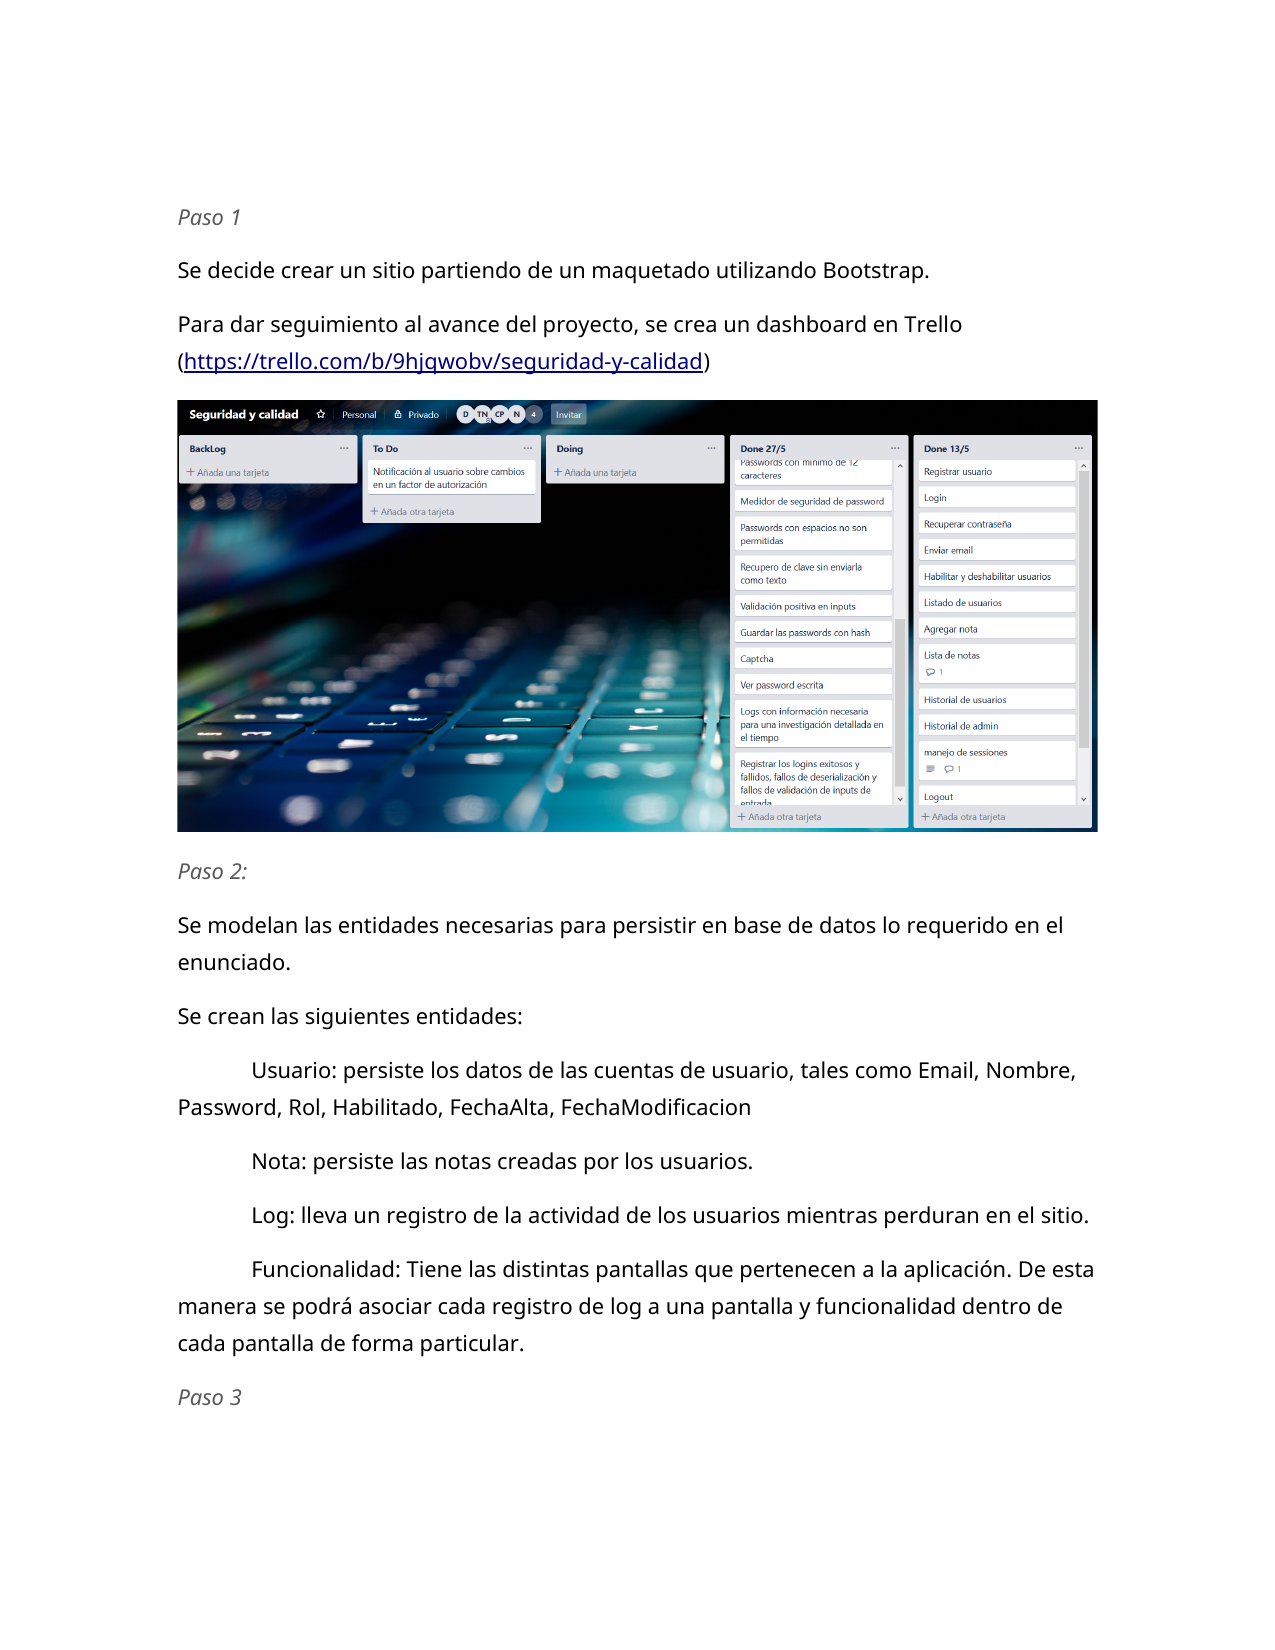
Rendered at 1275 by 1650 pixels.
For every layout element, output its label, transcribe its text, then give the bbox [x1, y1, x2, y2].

text Se crean las siguientes entidades: [177, 1001, 1098, 1031]
text Paso 1 [177, 201, 1098, 231]
text Paso 2: [177, 856, 1098, 886]
text Se decide crear un sitio partiendo de un maquetado utilizando Bootstrap. [177, 255, 1098, 285]
text Usuario: persiste los datos de las cuentas de usuario, tales como Email, Nombre, Password, Rol, Habilitado, FechaAlta, FechaModificacion [177, 1055, 1098, 1122]
text Nota: persiste las notas creadas por los usuarios. [177, 1146, 1098, 1176]
text Para dar seguimiento al avance del proyecto, se crea un dashboard en Trello (https://trello.com/b/9hjqwobv/seguridad-y-calidad) [177, 309, 1098, 376]
text Log: lleva un registro de la actividad de los usuarios mientras perduran en el sitio. [177, 1200, 1098, 1229]
text Se modelan las entidades necesarias para persistir en base de datos lo requerido en el enunciado. [177, 910, 1098, 977]
text Paso 3 [177, 1382, 1098, 1412]
text Funcionalidad: Tiene las distintas pantallas que pertenecen a la aplicación. De esta manera se podrá asociar cada registro de log a una pantalla y funcionalidad dentro de cada pantalla de forma particular. [177, 1253, 1098, 1358]
